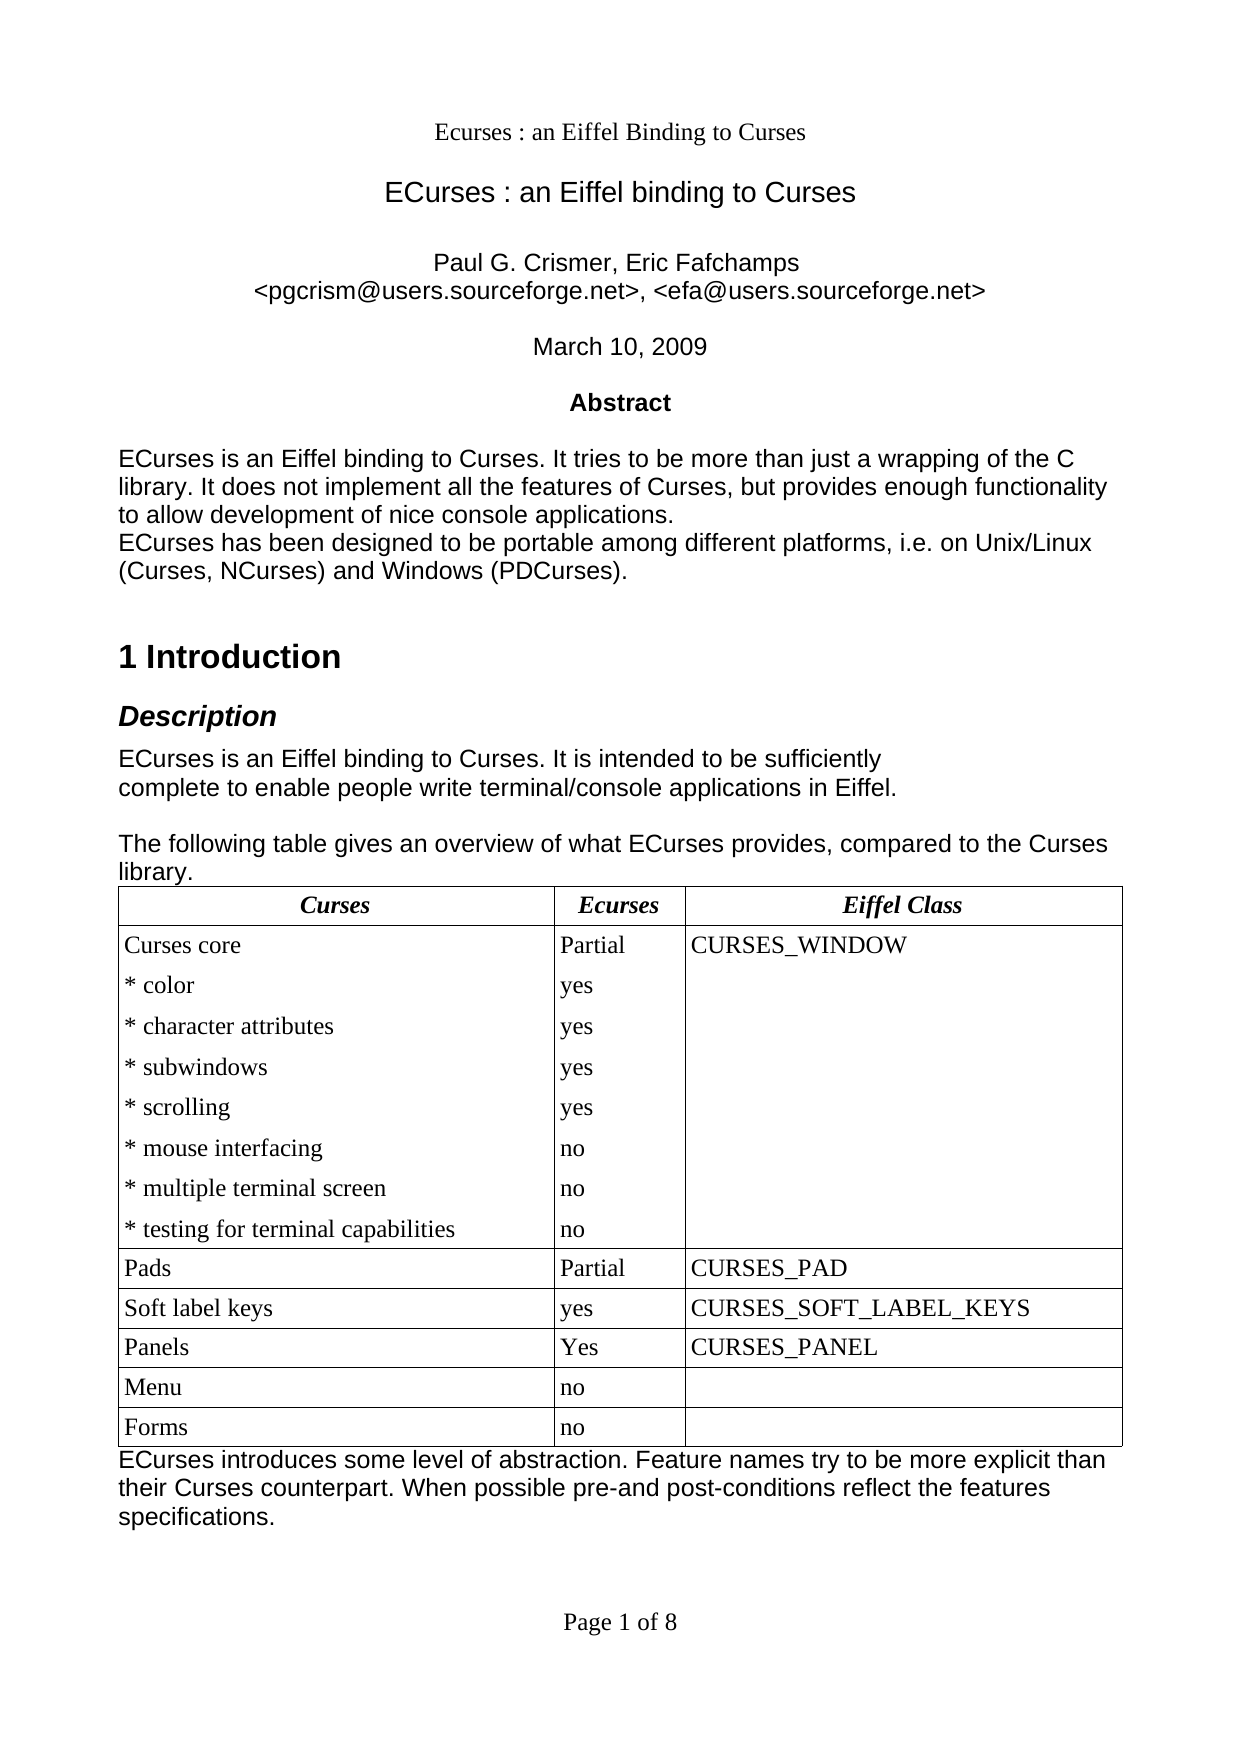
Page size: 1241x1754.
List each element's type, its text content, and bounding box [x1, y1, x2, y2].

text ECurses is an Eiffel binding to Curses. It is intended to be sufficiently [118, 745, 1122, 773]
text March 10, 2009 [118, 333, 1122, 361]
table_cell CURSES_WINDOW [686, 926, 1122, 1248]
text Paul G. Crismer, Eric Fafchamps [118, 249, 1122, 277]
table_cell CURSES_PANEL [686, 1329, 1122, 1367]
table_cell Partial yes yes yes yes no no no [555, 926, 685, 1248]
table_cell yes [555, 1289, 685, 1328]
table_header Curses [119, 887, 554, 925]
table_cell Soft label keys [119, 1289, 554, 1328]
table_cell [686, 1368, 1122, 1407]
text <pgcrism@users.sourceforge.net>, <efa@users.sourceforge.net> [118, 277, 1122, 305]
text The following table gives an overview of what ECurses provides, compared to the Curses library. [118, 829, 1122, 886]
subtitle Description [118, 700, 1122, 733]
text complete to enable people write terminal/console applications in Eiffel. [118, 773, 1122, 801]
table_cell Partial [555, 1249, 685, 1288]
subtitle 1 Introduction [118, 638, 1122, 675]
table_header Eiffel Class [686, 887, 1122, 925]
table_cell Pads [119, 1249, 554, 1288]
table_header Ecurses [555, 887, 685, 925]
text ECurses introduces some level of abstraction. Feature names try to be more explicit than their Curses counterpart. When possible pre-and post-conditions reflect the features specifications. [118, 1447, 1122, 1530]
text Abstract [118, 389, 1122, 417]
table_cell CURSES_PAD [686, 1249, 1122, 1288]
subtitle ECurses : an Eiffel binding to Curses [118, 176, 1122, 208]
table_cell Yes [555, 1329, 685, 1367]
table_cell Forms [119, 1408, 554, 1446]
table_cell Panels [119, 1329, 554, 1367]
text ECurses is an Eiffel binding to Curses. It tries to be more than just a wrapping of the C library. It does not implement all the features of Curses, but provides enough functionality to allow development of nice console applications. [118, 445, 1122, 529]
table_cell [686, 1408, 1122, 1446]
table_cell no [555, 1408, 685, 1446]
table_cell no [555, 1368, 685, 1407]
text ECurses has been designed to be portable among different platforms, i.e. on Unix/Linux (Curses, NCurses) and Windows (PDCurses). [118, 529, 1122, 585]
table_cell Menu [119, 1368, 554, 1407]
table_cell CURSES_SOFT_LABEL_KEYS [686, 1289, 1122, 1328]
table_cell Curses core * color * character attributes * subwindows * scrolling * mouse interfacing * multiple terminal screen * testing for terminal capabilities [119, 926, 554, 1248]
